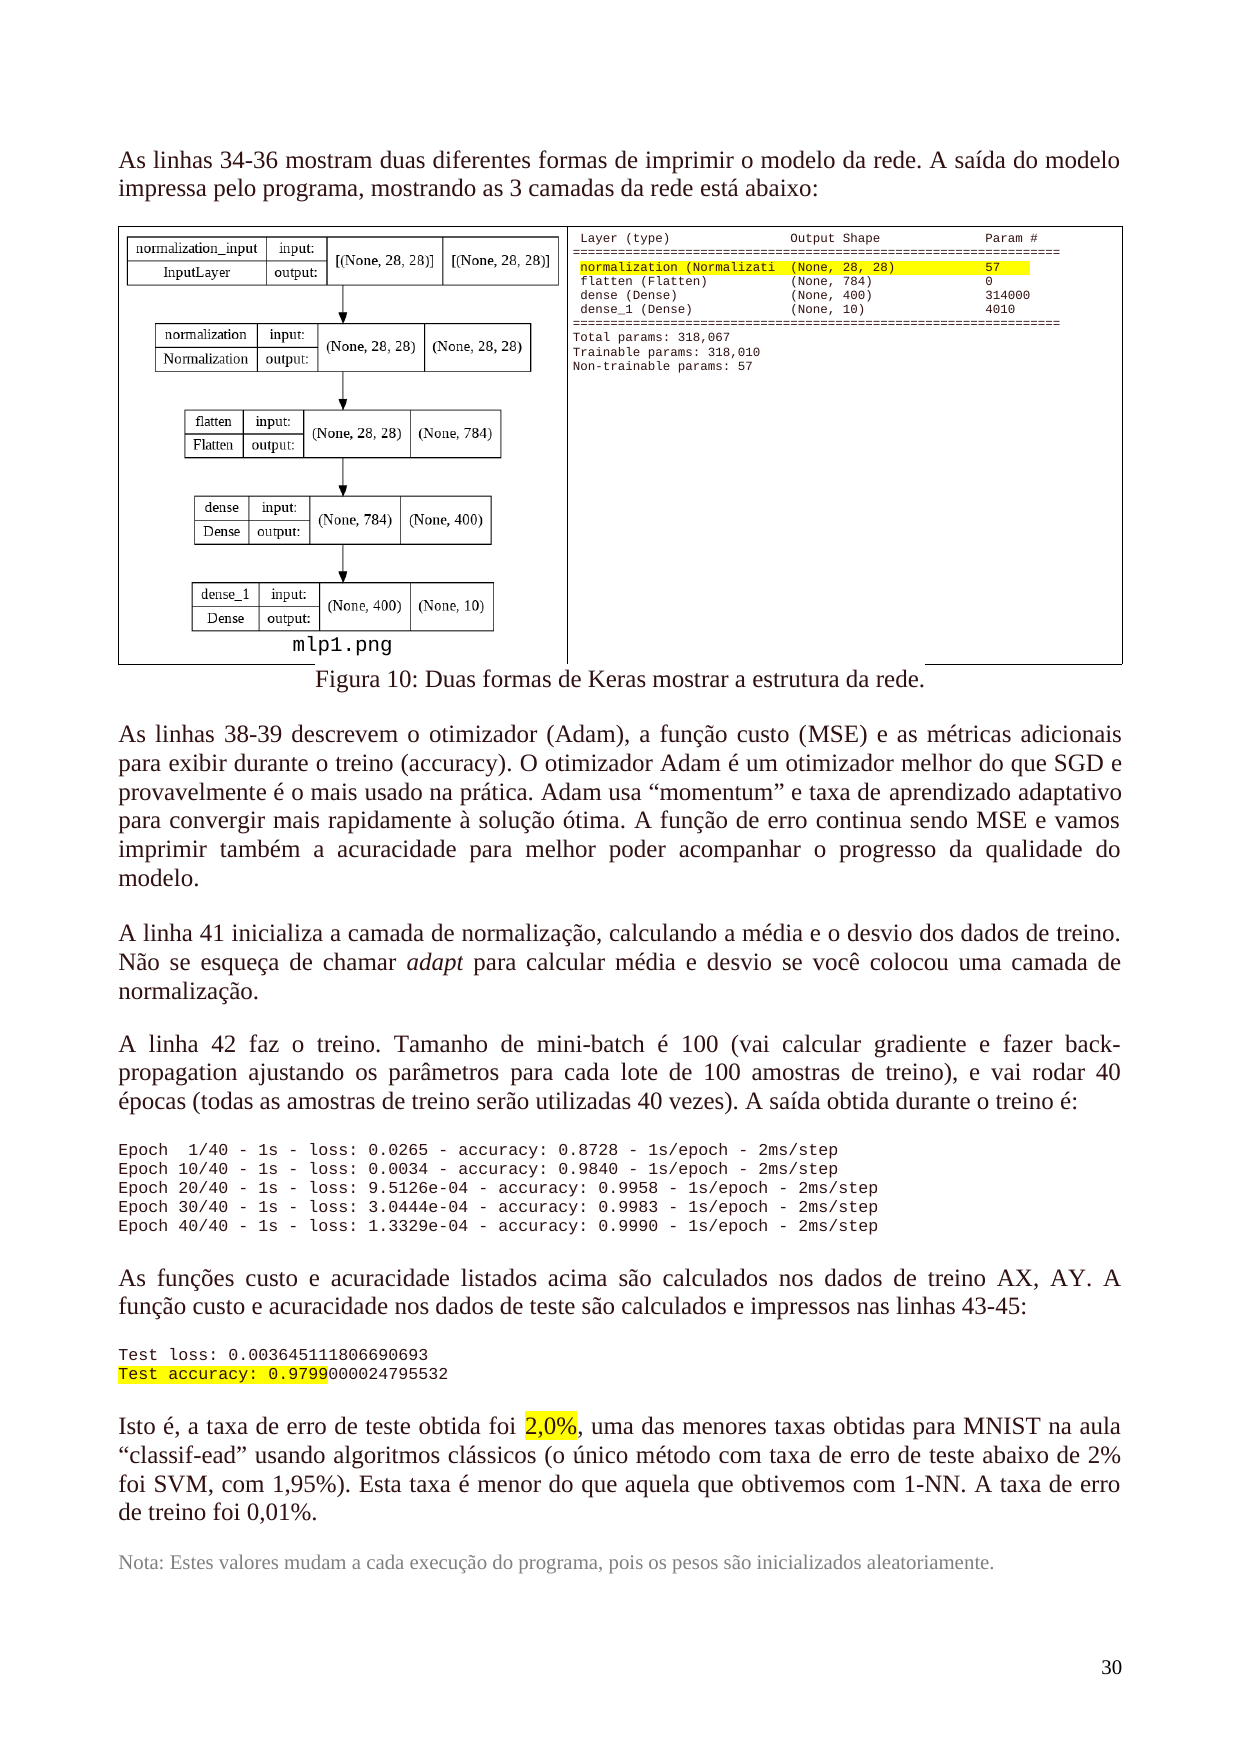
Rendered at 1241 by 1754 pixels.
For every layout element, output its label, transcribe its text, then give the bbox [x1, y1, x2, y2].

picture [123, 232, 562, 635]
text Epoch 40/40 - 1s - loss: 1.3329e-04 - accuracy: 0.9990 - 1s/epoch - 2ms/step [118, 1217, 1122, 1236]
text Epoch 10/40 - 1s - loss: 0.0034 - accuracy: 0.9840 - 1s/epoch - 2ms/step [118, 1161, 1122, 1179]
text A linha 41 inicializa a camada de normalização, calculando a média e o desvio dos dados de treino. Não se esqueça de chamar adapt para calcular média e desvio se você colocou uma camada de normalização. [118, 918, 1122, 1005]
text Test accuracy: 0.9799000024795532 [118, 1366, 1122, 1384]
text Epoch 1/40 - 1s - loss: 0.0265 - accuracy: 0.8728 - 1s/epoch - 2ms/step [118, 1142, 1122, 1161]
text A linha 42 faz o treino. Tamanho de mini-batch é 100 (vai calcular gradiente e fazer back-propagation ajustando os parâmetros para cada lote de 100 amostras de treino), e vai rodar 40 épocas (todas as amostras de treino serão utilizadas 40 vezes). A saída obtida durante o treino é: [118, 1029, 1122, 1115]
table_header mlp1.png [119, 227, 567, 664]
text Figura 10: Duas formas de Keras mostrar a estrutura da rede. [118, 665, 1122, 693]
text As funções custo e acuracidade listados acima são calculados nos dados de treino AX, AY. A função custo e acuracidade nos dados de teste são calculados e impressos nas linhas 43-45: [118, 1263, 1122, 1320]
table_header Layer (type) Output Shape Param # ================================================================= normalization (Normalizati (None, 28, 28) 57 flatten (Flatten) (None, 784) 0 dense (Dense) (None, 400) 314000 dense_1 (Dense) (None, 10) 4010 ================================================================= Total params: 318,067 Trainable params: 318,010 Non-trainable params: 57 [568, 227, 1122, 664]
text Nota: Estes valores mudam a cada execução do programa, pois os pesos são inicializados aleatoriamente. [118, 1550, 1122, 1574]
text Test loss: 0.003645111806690693 [118, 1347, 1122, 1366]
text As linhas 34-36 mostram duas diferentes formas de imprimir o modelo da rede. A saída do modelo impressa pelo programa, mostrando as 3 camadas da rede está abaixo: [118, 145, 1122, 202]
text Isto é, a taxa de erro de teste obtida foi 2,0%, uma das menores taxas obtidas para MNIST na aula “classif-ead” usando algoritmos clássicos (o único método com taxa de erro de teste abaixo de 2% foi SVM, com 1,95%). Esta taxa é menor do que aquela que obtivemos com 1-NN. A taxa de erro de treino foi 0,01%. [118, 1411, 1122, 1526]
text As linhas 38-39 descrevem o otimizador (Adam), a função custo (MSE) e as métricas adicionais para exibir durante o treino (accuracy). O otimizador Adam é um otimizador melhor do que SGD e provavelmente é o mais usado na prática. Adam usa “momentum” e taxa de aprendizado adaptativo para convergir mais rapidamente à solução ótima. A função de erro continua sendo MSE e vamos imprimir também a acuracidade para melhor poder acompanhar o progresso da qualidade do modelo. [118, 719, 1122, 892]
text Epoch 30/40 - 1s - loss: 3.0444e-04 - accuracy: 0.9983 - 1s/epoch - 2ms/step [118, 1198, 1122, 1217]
text Epoch 20/40 - 1s - loss: 9.5126e-04 - accuracy: 0.9958 - 1s/epoch - 2ms/step [118, 1179, 1122, 1198]
